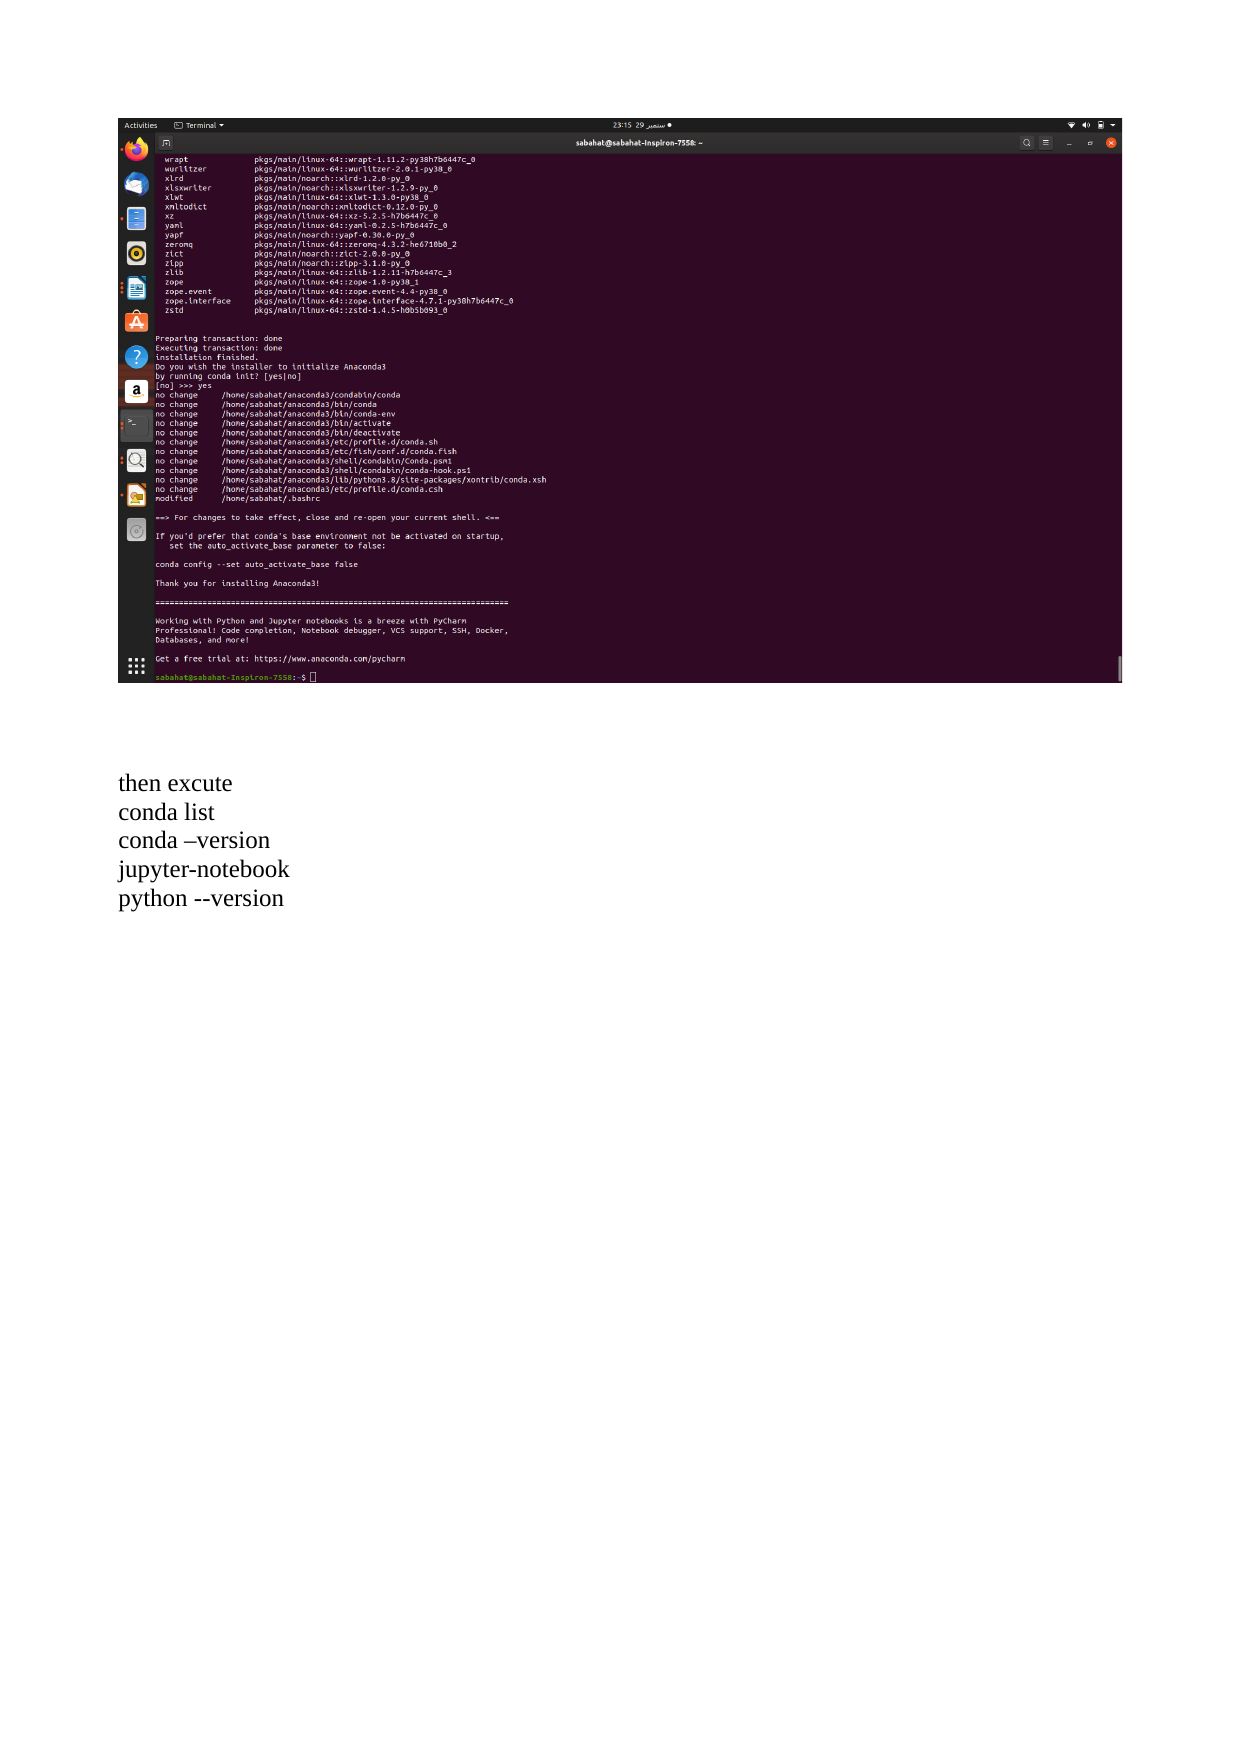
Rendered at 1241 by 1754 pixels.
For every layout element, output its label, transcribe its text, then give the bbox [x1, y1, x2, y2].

text conda –version [118, 825, 1122, 854]
picture [118, 118, 1123, 683]
text python --version [118, 883, 1122, 912]
text conda list [118, 797, 1122, 825]
text then excute [118, 768, 1122, 797]
text jupyter-notebook [118, 854, 1122, 883]
